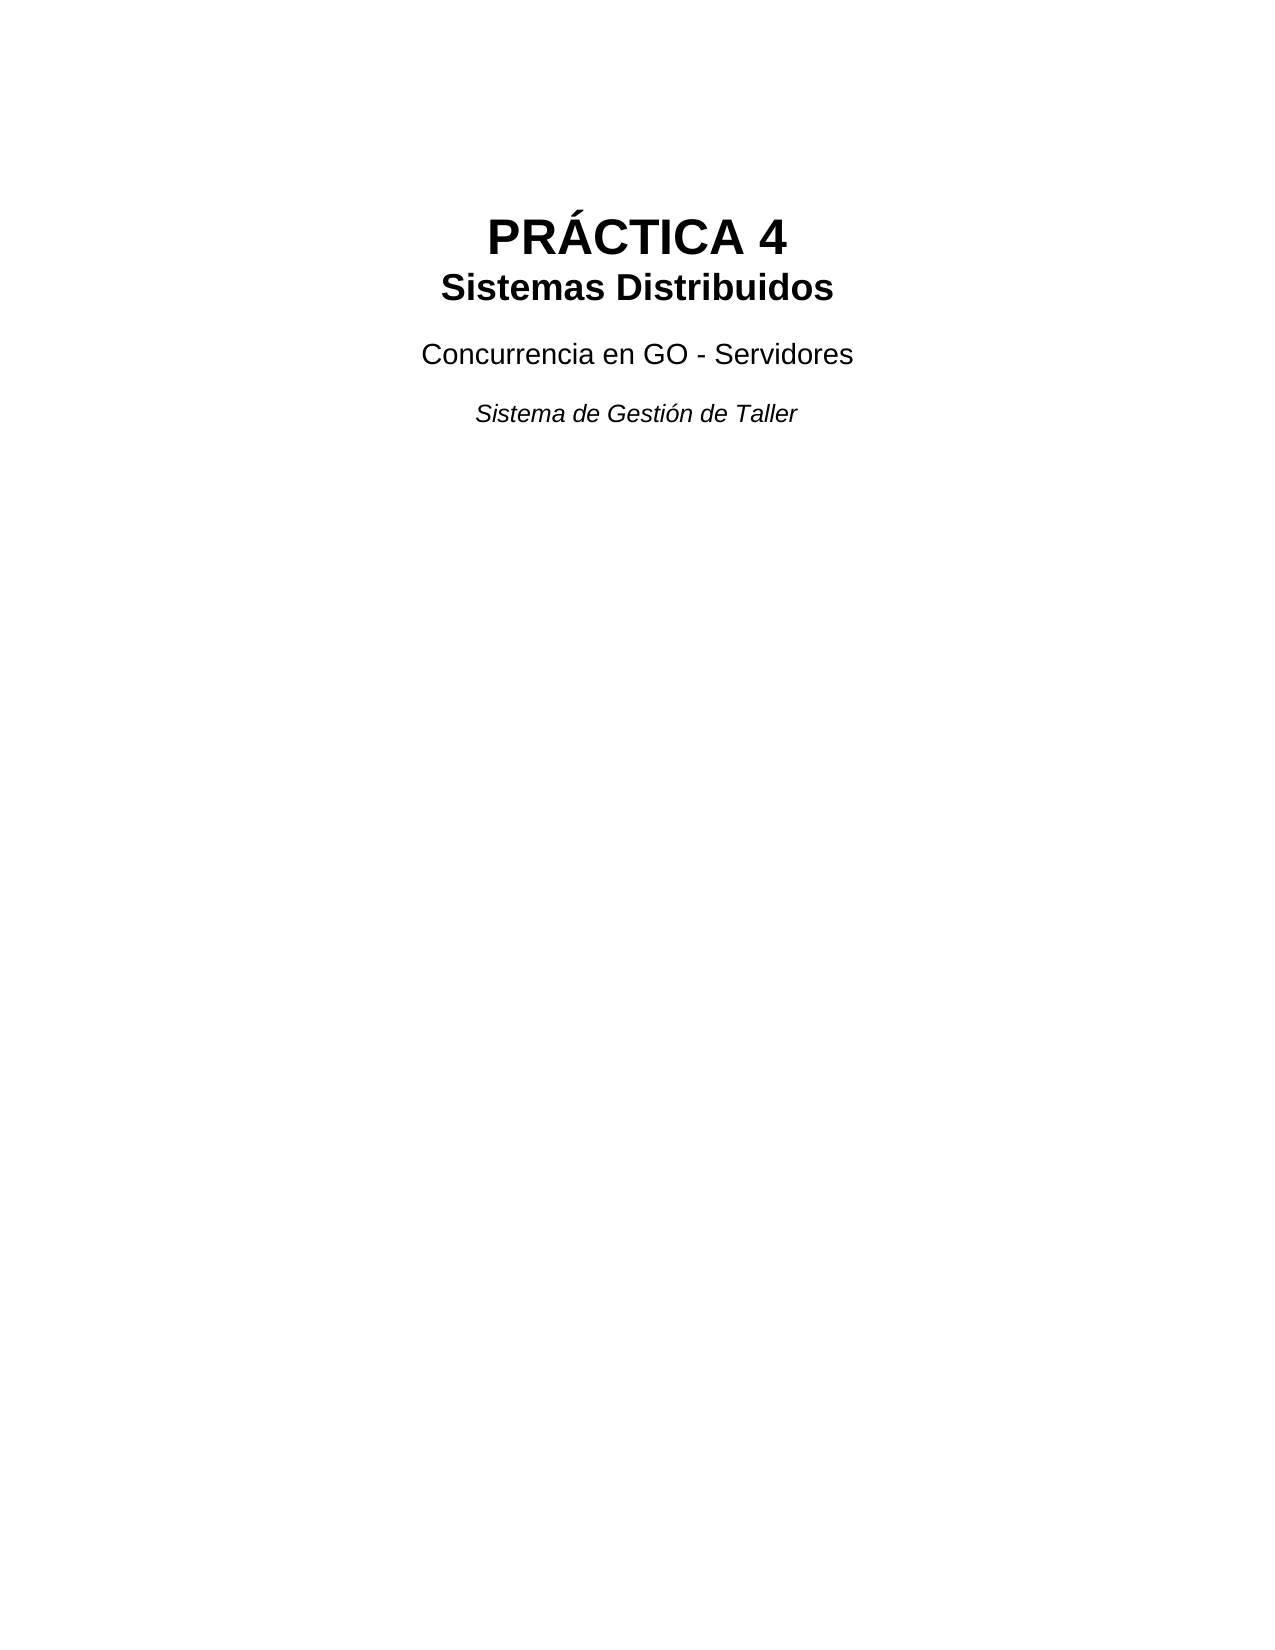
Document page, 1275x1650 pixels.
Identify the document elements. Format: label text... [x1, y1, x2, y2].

text Sistemas Distribuidos [150, 265, 1125, 308]
text Sistema de Gestión de Taller [150, 399, 1125, 428]
text Concurrencia en GO - Servidores [150, 337, 1125, 370]
text PRÁCTICA 4 [150, 207, 1125, 265]
